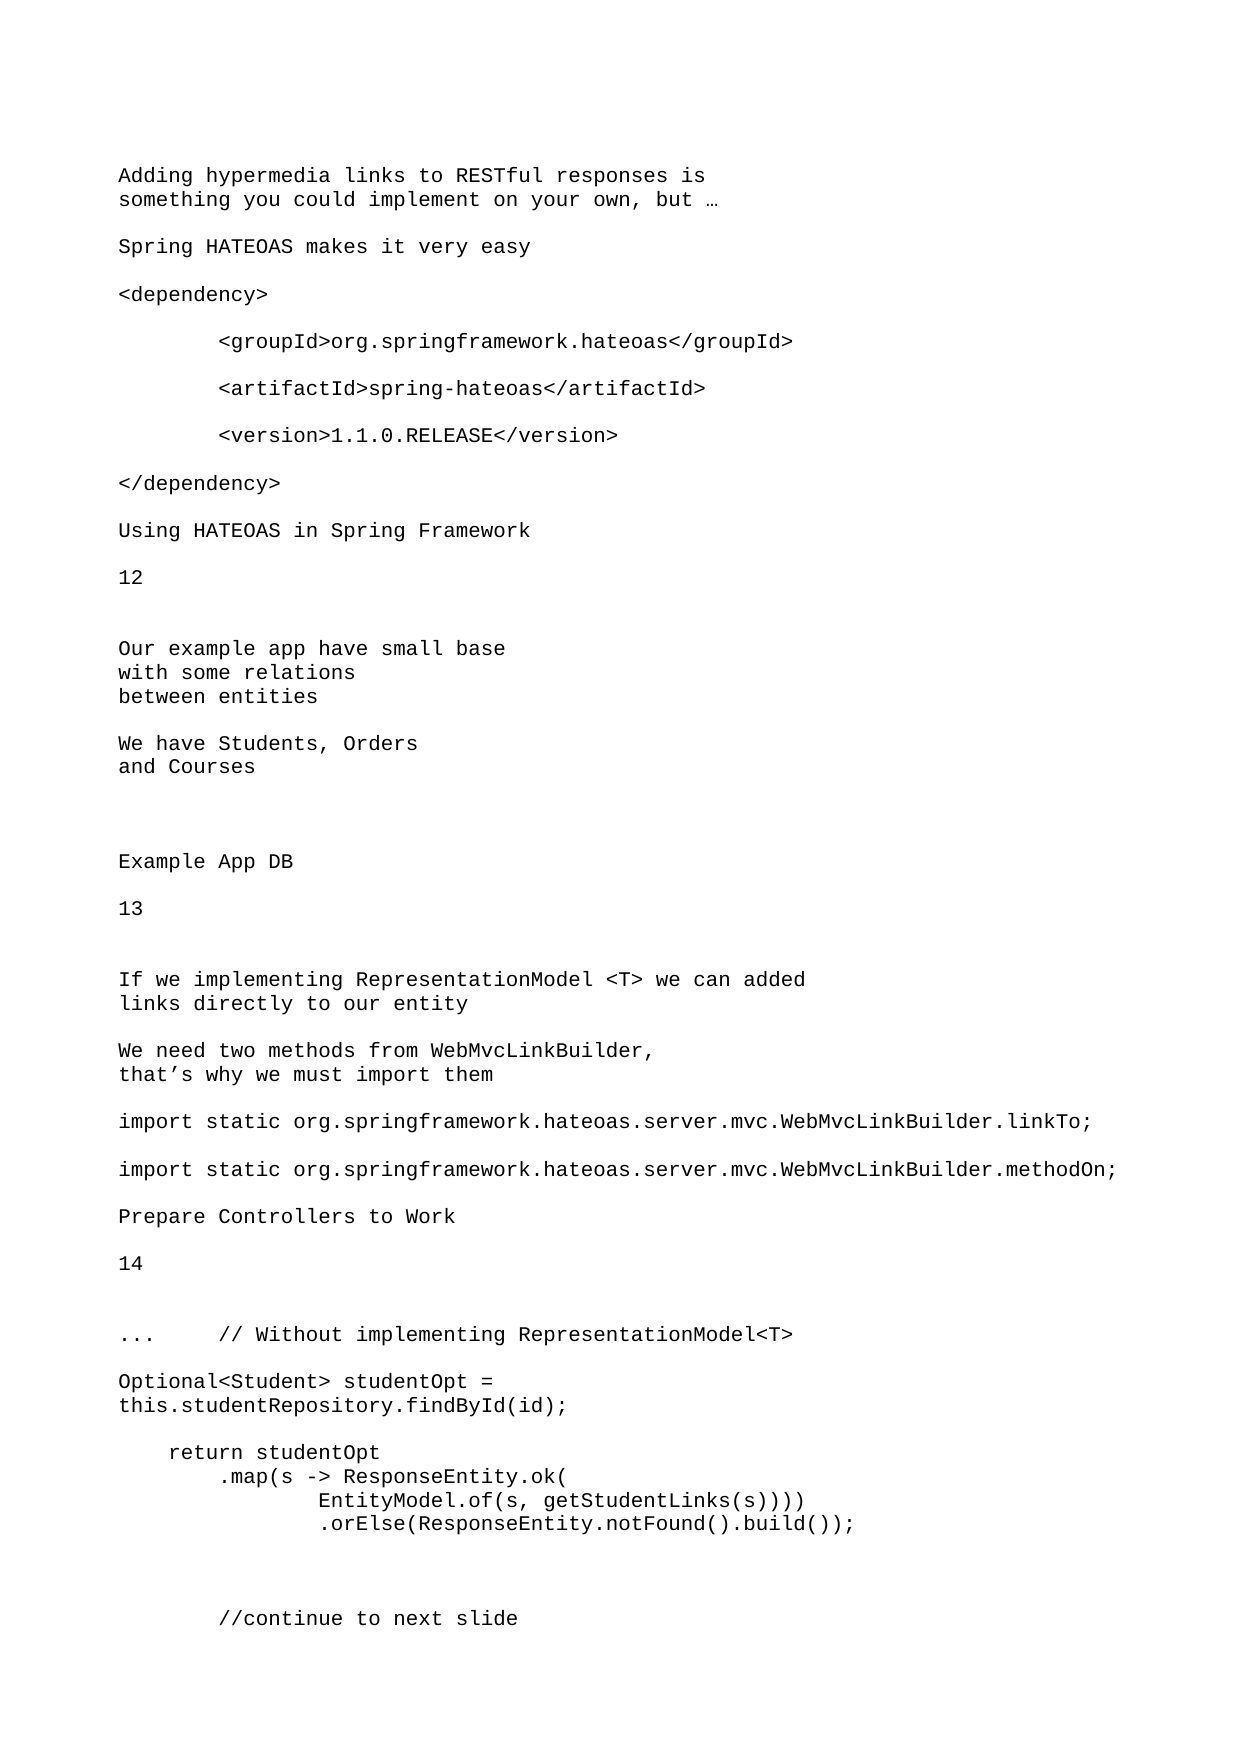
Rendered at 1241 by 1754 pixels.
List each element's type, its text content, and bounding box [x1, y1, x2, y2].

text that’s why we must import them [118, 1064, 1122, 1088]
text //continue to next slide [118, 1608, 1122, 1631]
text Prepare Controllers to Work [118, 1206, 1122, 1229]
text EntityModel.of(s, getStudentLinks(s)))) [118, 1489, 1122, 1513]
text <groupId>org.springframework.hateoas</groupId> [118, 331, 1122, 354]
text 12 [118, 567, 1122, 591]
text If we implementing RepresentationModel <T> we can added [118, 969, 1122, 993]
text with some relations [118, 662, 1122, 686]
text Using HATEOAS in Spring Framework [118, 520, 1122, 544]
text 13 [118, 898, 1122, 922]
text .orElse(ResponseEntity.notFound().build()); [118, 1513, 1122, 1537]
text Adding hypermedia links to RESTful responses is [118, 165, 1122, 189]
text <version>1.1.0.RELEASE</version> [118, 426, 1122, 449]
text import static org.springframework.hateoas.server.mvc.WebMvcLinkBuilder.linkTo; [118, 1111, 1122, 1135]
text return studentOpt [118, 1442, 1122, 1466]
text We need two methods from WebMvcLinkBuilder, [118, 1040, 1122, 1064]
text links directly to our entity [118, 993, 1122, 1017]
text 14 [118, 1253, 1122, 1277]
text ... // Without implementing RepresentationModel<T> [118, 1324, 1122, 1348]
text Our example app have small base [118, 638, 1122, 662]
text Optional<Student> studentOpt = this.studentRepository.findById(id); [118, 1371, 1122, 1419]
text </dependency> [118, 473, 1122, 496]
text Spring HATEOAS makes it very easy [118, 236, 1122, 260]
text and Courses [118, 757, 1122, 780]
text Example App DB [118, 851, 1122, 875]
text something you could implement on your own, but … [118, 189, 1122, 213]
text <dependency> [118, 284, 1122, 307]
text .map(s -> ResponseEntity.ok( [118, 1466, 1122, 1489]
text We have Students, Orders [118, 733, 1122, 757]
text <artifactId>spring-hateoas</artifactId> [118, 378, 1122, 402]
text between entities [118, 686, 1122, 709]
text import static org.springframework.hateoas.server.mvc.WebMvcLinkBuilder.methodOn; [118, 1158, 1122, 1182]
